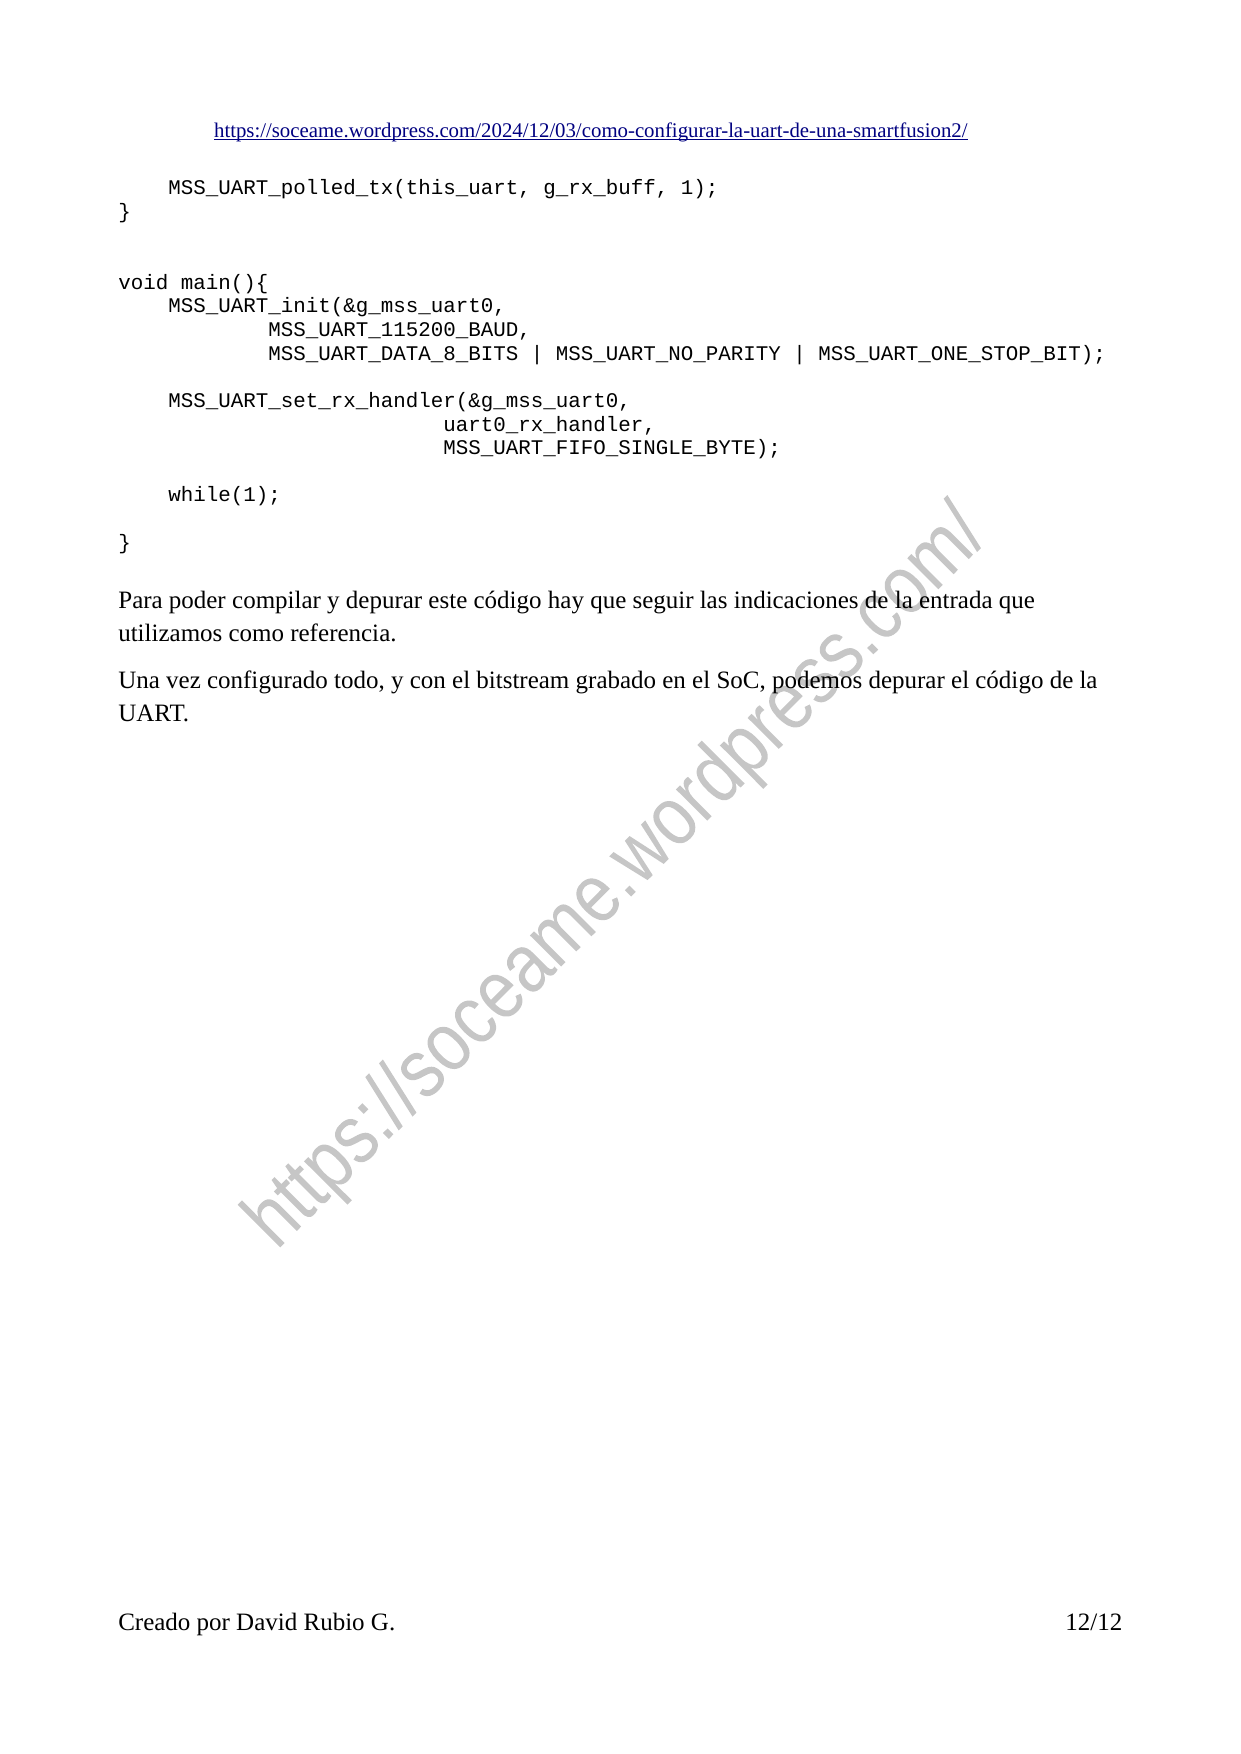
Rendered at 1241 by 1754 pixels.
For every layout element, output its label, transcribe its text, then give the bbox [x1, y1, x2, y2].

text MSS_UART_set_rx_handler(&g_mss_uart0, [118, 390, 1122, 413]
text MSS_UART_FIFO_SINGLE_BYTE); [118, 437, 1122, 461]
text [952, 532, 1122, 555]
text while(1); [118, 484, 1122, 508]
text } [118, 201, 1122, 224]
text MSS_UART_init(&g_mss_uart0, [118, 295, 1122, 319]
text MSS_UART_polled_tx(this_uart, g_rx_buff, 1); [118, 177, 1122, 201]
text uart0_rx_handler, [118, 413, 1122, 437]
text Una vez configurado todo, y con el bitstream grabado en el SoC, podemos depurar el código de la UART. [118, 666, 797, 727]
text MSS_UART_DATA_8_BITS | MSS_UART_NO_PARITY | MSS_UART_ONE_STOP_BIT); [118, 343, 1122, 366]
text [920, 550, 933, 555]
text Para poder compilar y depurar este código hay que seguir las indicaciones de la entrada que utilizamos como referencia. [118, 585, 1122, 647]
text MSS_UART_115200_BAUD, [118, 319, 1122, 343]
text } [118, 532, 931, 555]
text void main(){ [118, 272, 1122, 295]
text Una vez configurado todo, y con el bitstream grabado en el SoC, podemos depurar el código de la UART. [785, 666, 1122, 727]
text [935, 535, 963, 555]
